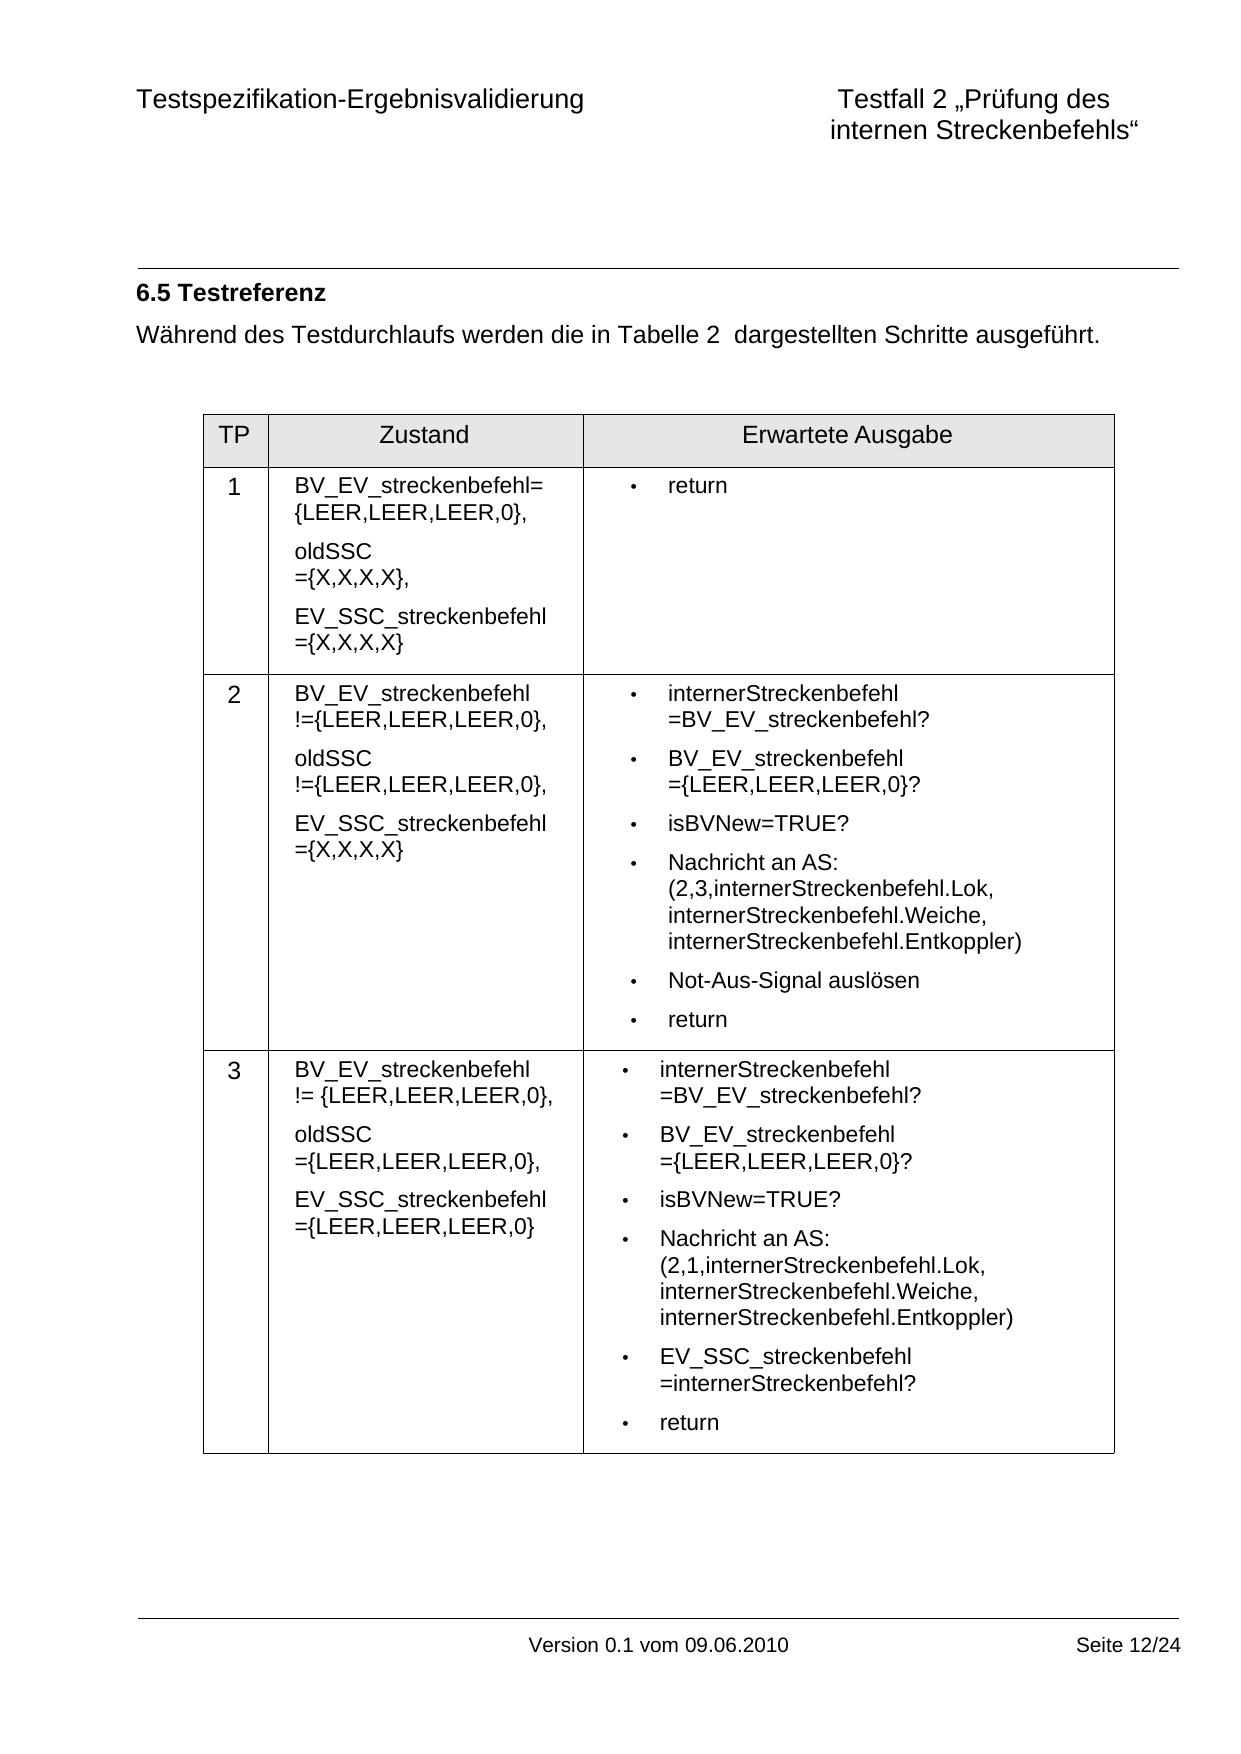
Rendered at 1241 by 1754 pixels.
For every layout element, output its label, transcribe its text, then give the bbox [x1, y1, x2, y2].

table_cell BV_EV_streckenbefehl= {LEER,LEER,LEER,0}, oldSSC ={X,X,X,X}, EV_SSC_streckenbefehl ={X,X,X,X} [269, 468, 583, 674]
table_cell BV_EV_streckenbefehl !={LEER,LEER,LEER,0}, oldSSC !={LEER,LEER,LEER,0}, EV_SSC_streckenbefehl ={X,X,X,X} [269, 675, 583, 1050]
table_cell return [584, 468, 1114, 674]
table_header TP [204, 415, 268, 467]
table_cell 3 [204, 1051, 268, 1453]
subtitle Testreferenz [136, 289, 1181, 307]
table_cell internerStreckenbefehl =BV_EV_streckenbefehl? BV_EV_streckenbefehl ={LEER,LEER,LEER,0}? isBVNew=TRUE? Nachricht an AS: (2,1,internerStreckenbefehl.Lok, internerStreckenbefehl.Weiche, internerStreckenbefehl.Entkoppler) EV_SSC_streckenbefehl =internerStreckenbefehl? return [584, 1051, 1114, 1453]
table_cell BV_EV_streckenbefehl != {LEER,LEER,LEER,0}, oldSSC ={LEER,LEER,LEER,0}, EV_SSC_streckenbefehl ={LEER,LEER,LEER,0} [269, 1051, 583, 1453]
text Während des Testdurchlaufs werden die in Tabelle 2 dargestellten Schritte ausgeführt. [136, 319, 1181, 348]
table_cell 1 [204, 468, 268, 674]
table_header Erwartete Ausgabe [584, 415, 1114, 467]
table_cell 2 [204, 675, 268, 1050]
table_header Zustand [269, 415, 583, 467]
table_cell internerStreckenbefehl =BV_EV_streckenbefehl? BV_EV_streckenbefehl ={LEER,LEER,LEER,0}? isBVNew=TRUE? Nachricht an AS: (2,3,internerStreckenbefehl.Lok, internerStreckenbefehl.Weiche, internerStreckenbefehl.Entkoppler) Not-Aus-Signal auslösen return [584, 675, 1114, 1050]
